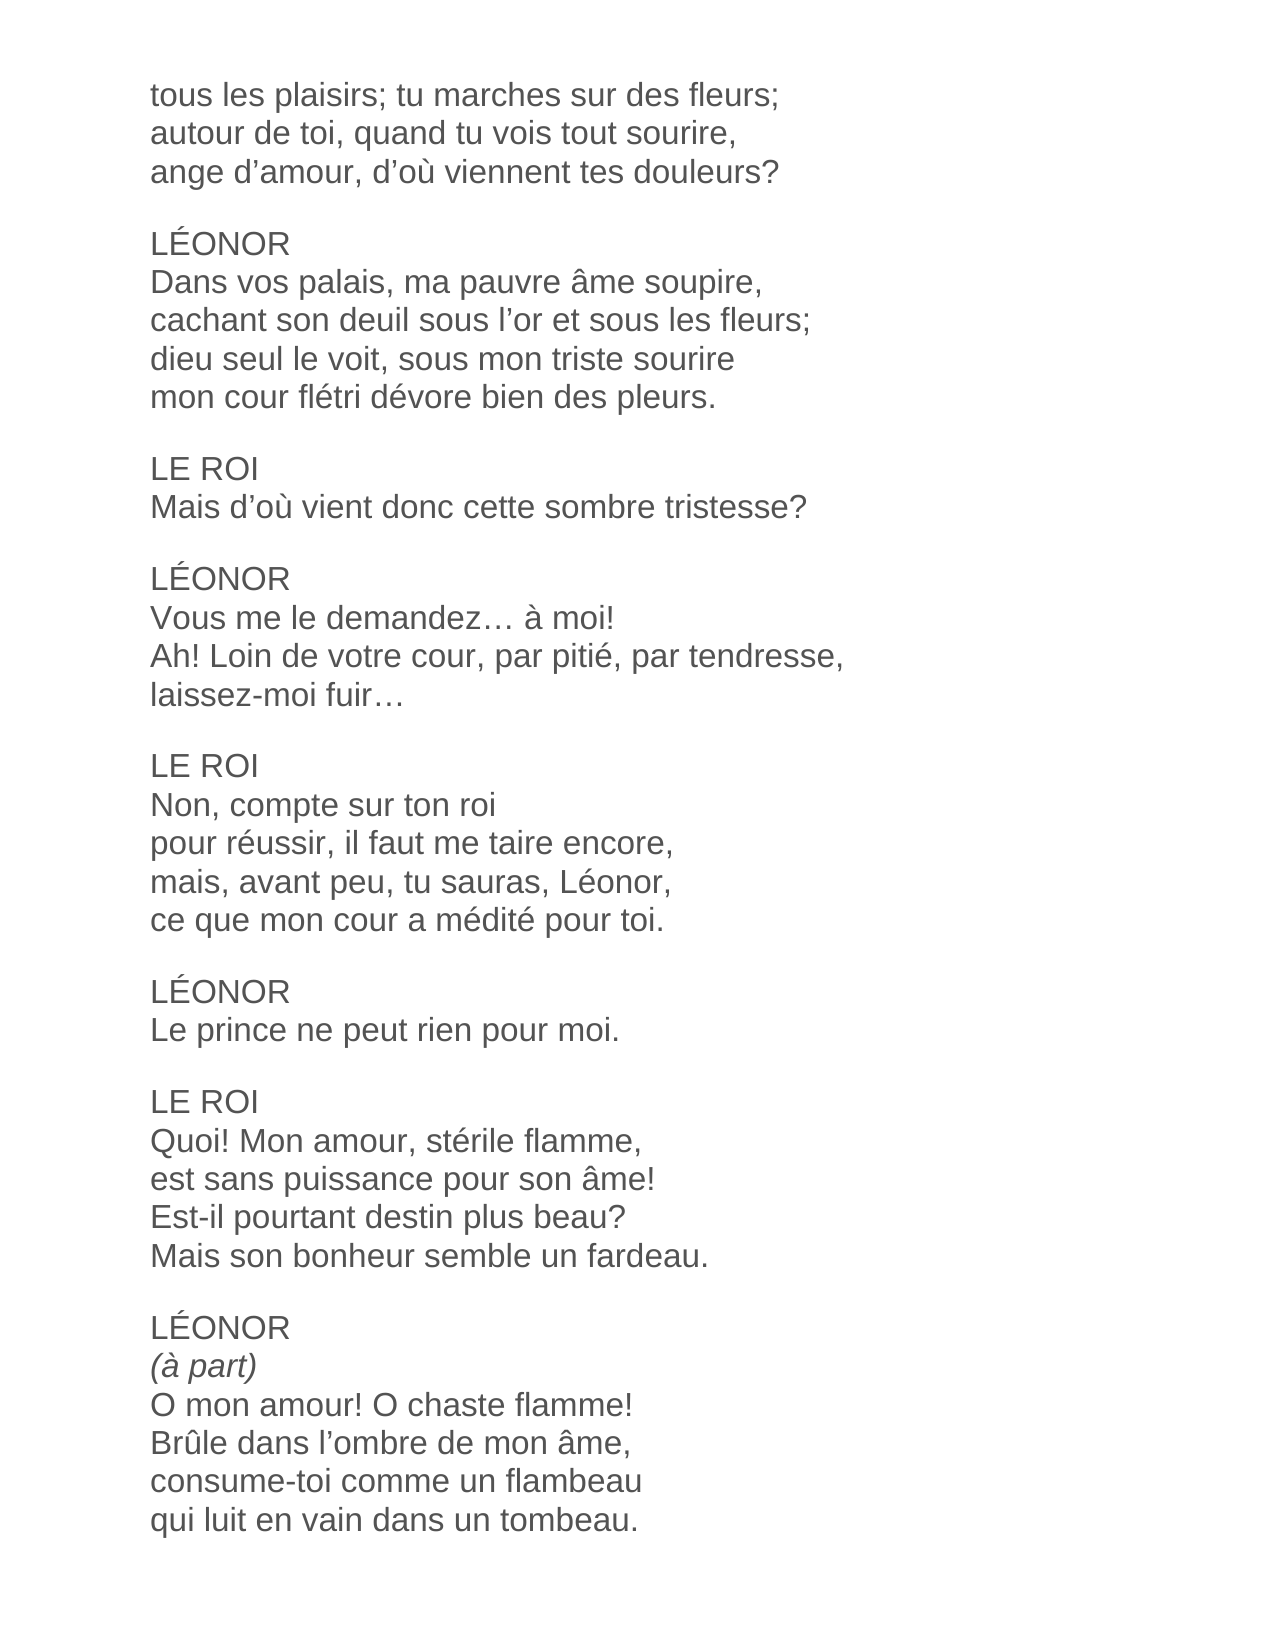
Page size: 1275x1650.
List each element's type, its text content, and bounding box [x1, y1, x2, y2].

text LÉONOR (à part) O mon amour! O chaste flamme! Brûle dans l’ombre de mon âme, consume-toi comme un flambeau qui luit en vain dans un tombeau. [150, 1308, 1125, 1538]
text LÉONOR Vous me le demandez… à moi! Ah! Loin de votre cour, par pitié, par tendresse, laissez-moi fuir… [150, 559, 1125, 713]
text tous les plaisirs; tu marches sur des fleurs; autour de toi, quand tu vois tout sourire, ange d’amour, d’où viennent tes douleurs? [150, 75, 1125, 190]
text LÉONOR Le prince ne peut rien pour moi. [150, 972, 1125, 1049]
text LE ROI Non, compte sur ton roi pour réussir, il faut me taire encore, mais, avant peu, tu sauras, Léonor, ce que mon cour a médité pour toi. [150, 746, 1125, 939]
text LÉONOR Dans vos palais, ma pauvre âme soupire, cachant son deuil sous l’or et sous les fleurs; dieu seul le voit, sous mon triste sourire mon cour flétri dévore bien des pleurs. [150, 224, 1125, 416]
text LE ROI Quoi! Mon amour, stérile flamme, est sans puissance pour son âme! Est-il pourtant destin plus beau? Mais son bonheur semble un fardeau. [150, 1082, 1125, 1274]
text LE ROI Mais d’où vient donc cette sombre tristesse? [150, 449, 1125, 526]
